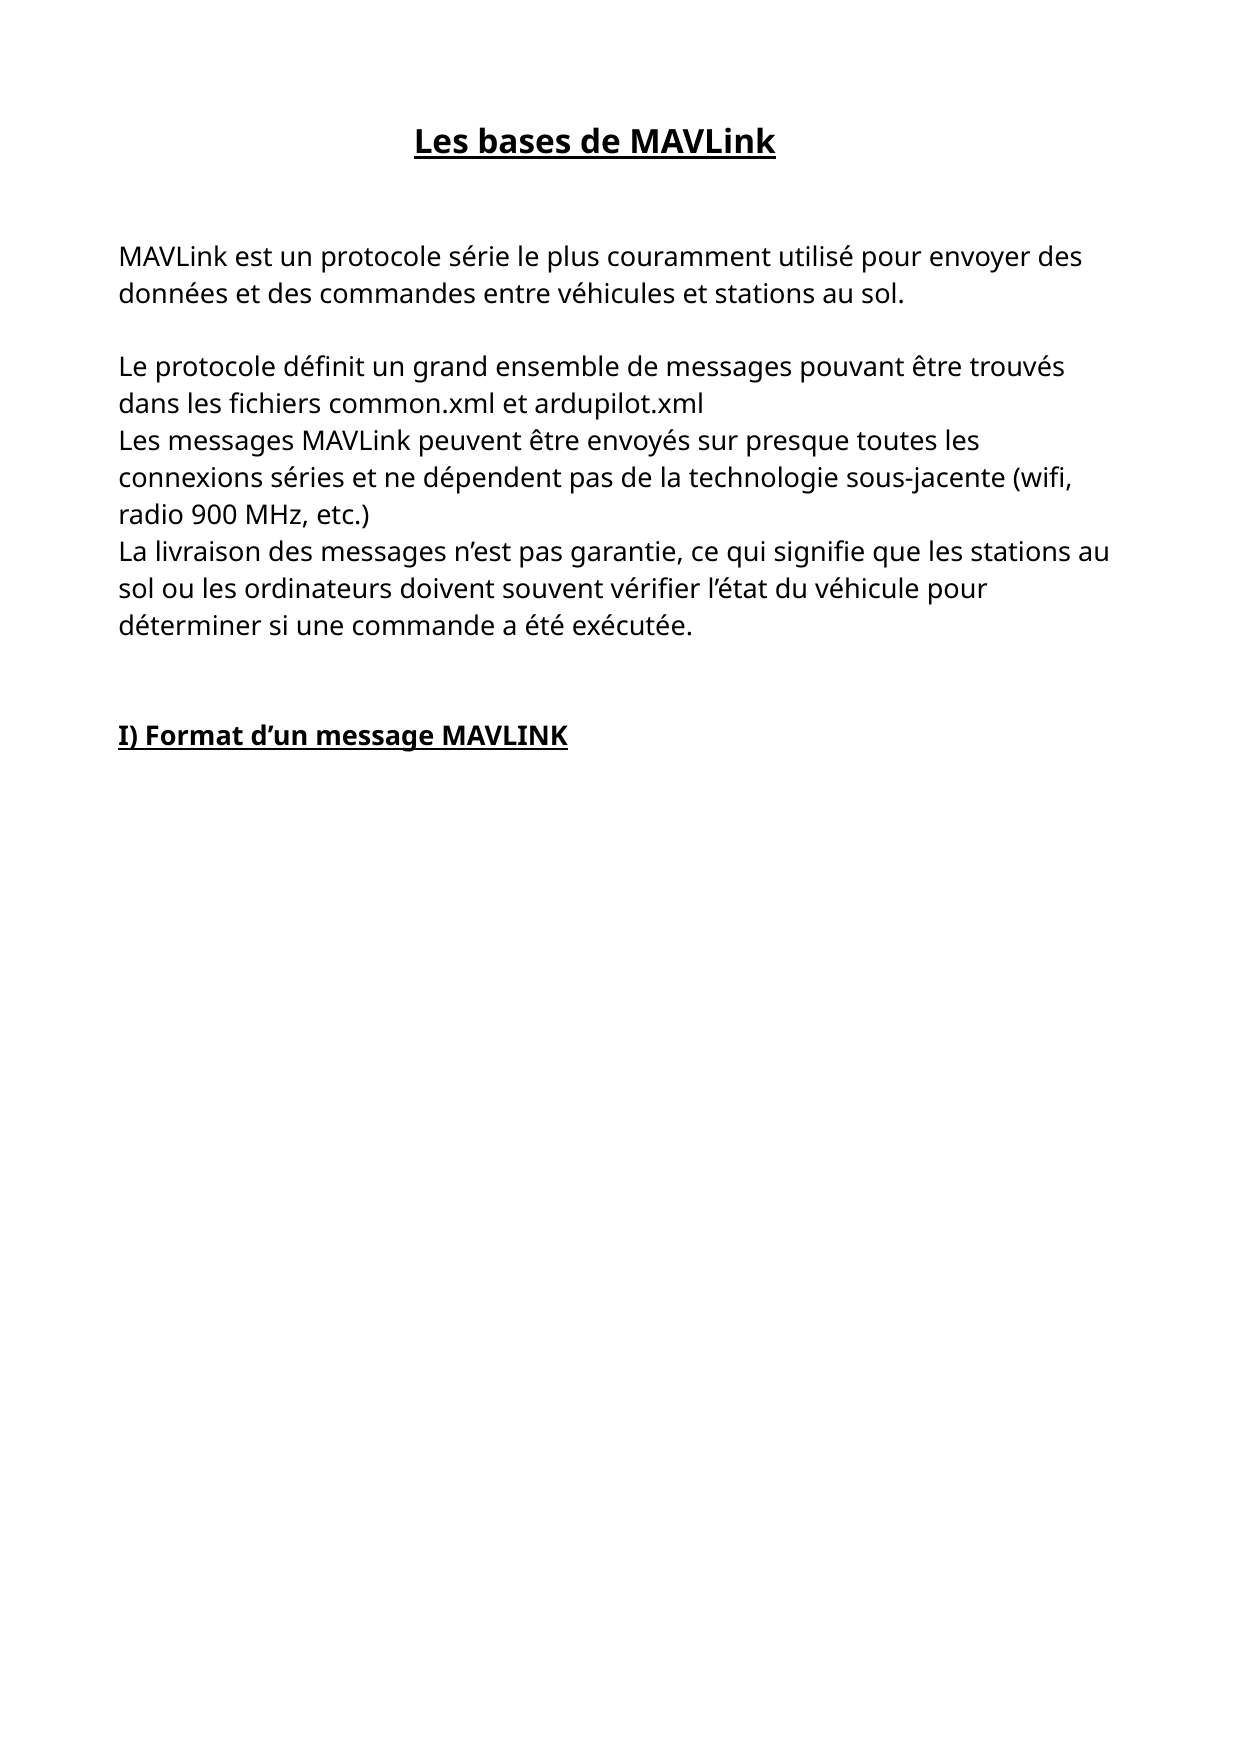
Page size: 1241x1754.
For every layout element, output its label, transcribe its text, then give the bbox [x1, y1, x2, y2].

text MAVLink est un protocole série le plus couramment utilisé pour envoyer des données et des commandes entre véhicules et stations au sol. Le protocole définit un grand ensemble de messages pouvant être trouvés dans les fichiers common.xml et ardupilot.xml Les messages MAVLink peuvent être envoyés sur presque toutes les connexions séries et ne dépendent pas de la technologie sous-jacente (wifi, radio 900 MHz, etc.) La livraison des messages n’est pas garantie, ce qui signifie que les stations au sol ou les ordinateurs doivent souvent vérifier l’état du véhicule pour déterminer si une commande a été exécutée. [118, 163, 1122, 643]
text Les bases de MAVLink [118, 118, 1122, 163]
text I) Format d’un message MAVLINK [118, 717, 1122, 753]
